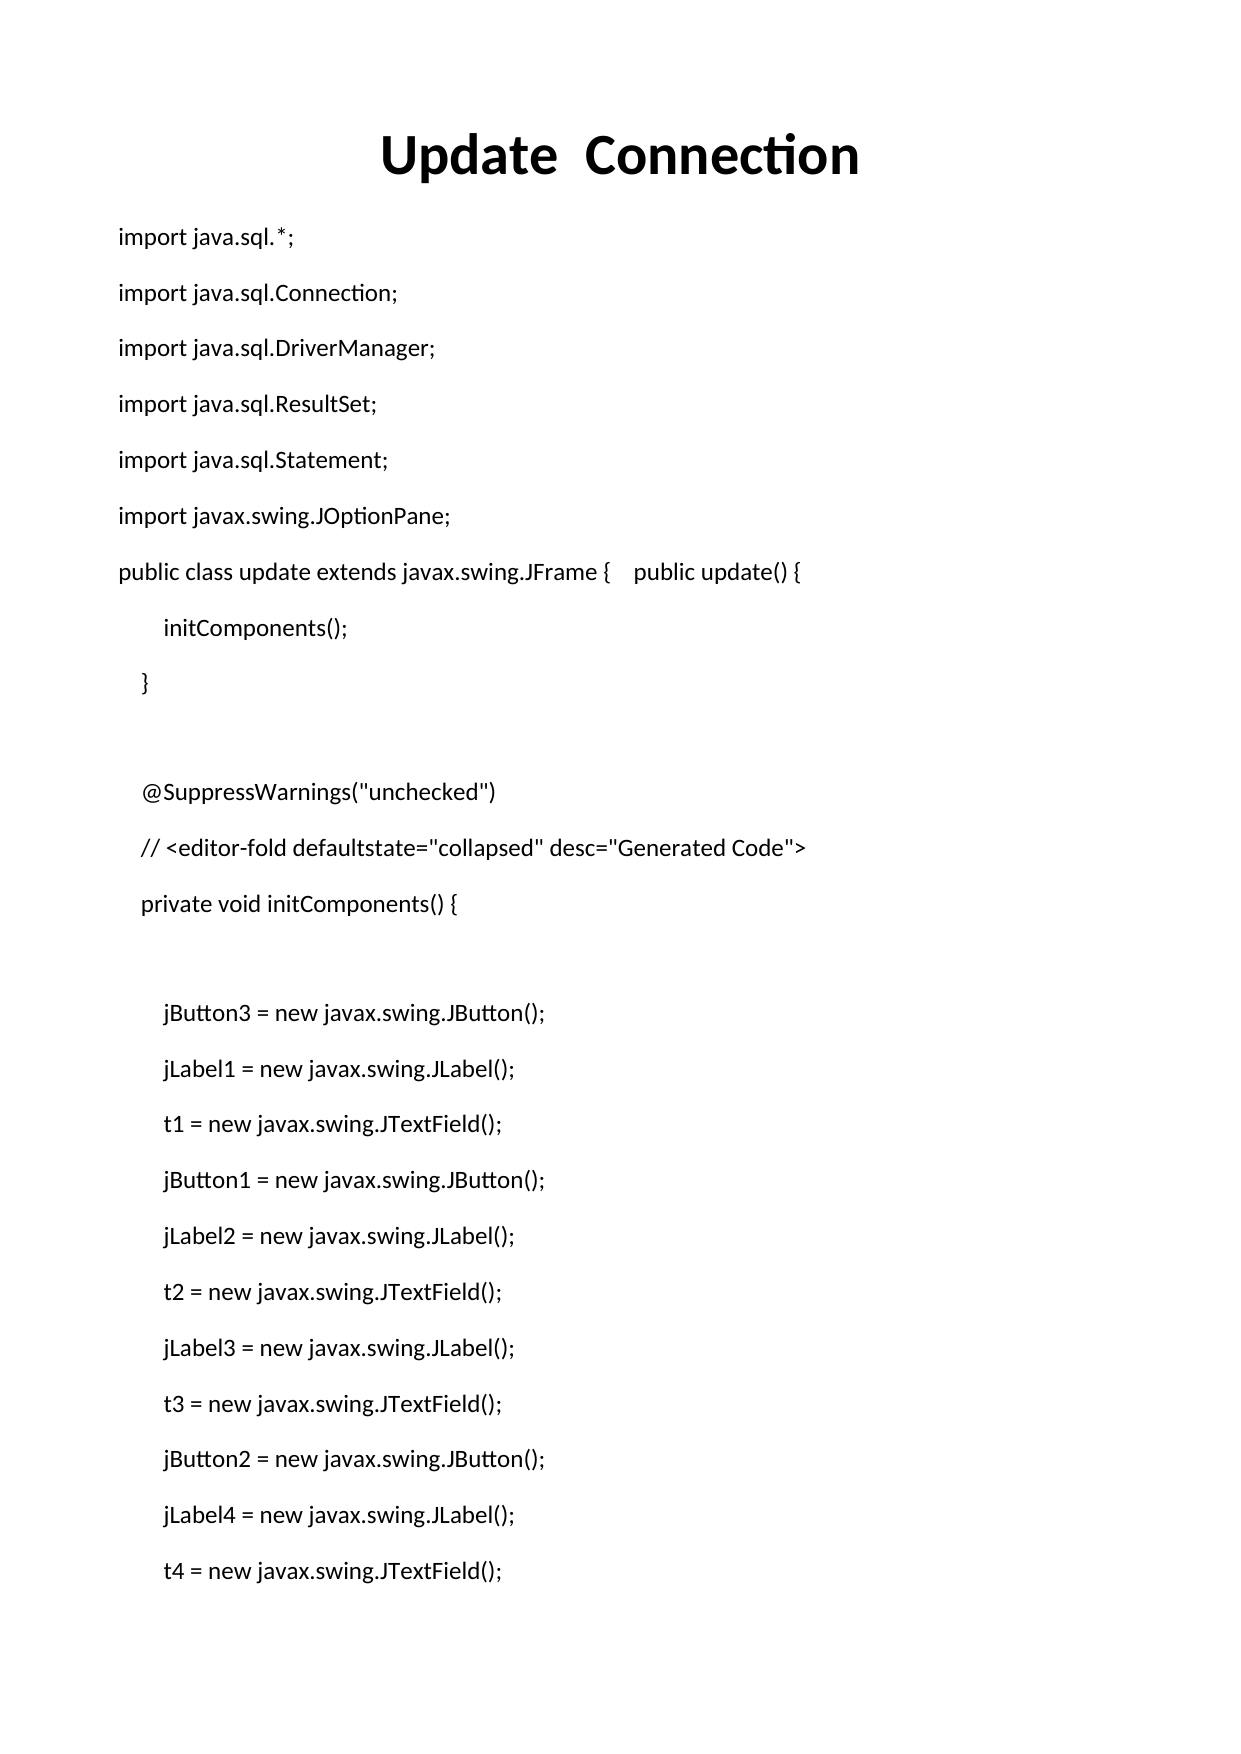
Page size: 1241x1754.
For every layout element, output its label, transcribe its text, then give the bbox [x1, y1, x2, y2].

text jButton2 = new javax.swing.JButton(); [118, 1443, 1122, 1474]
text jLabel3 = new javax.swing.JLabel(); [118, 1332, 1122, 1362]
text t3 = new javax.swing.JTextField(); [118, 1388, 1122, 1418]
text t1 = new javax.swing.JTextField(); [118, 1108, 1122, 1139]
text initComponents(); [118, 612, 1122, 642]
text import java.sql.Statement; [118, 444, 1122, 475]
text public class update extends javax.swing.JFrame { public update() { [118, 556, 1122, 586]
text @SuppressWarnings("unchecked") [118, 776, 1122, 807]
text } [118, 667, 1122, 698]
text jButton3 = new javax.swing.JButton(); [118, 997, 1122, 1027]
text t4 = new javax.swing.JTextField(); [118, 1555, 1122, 1586]
text import java.sql.DriverManager; [118, 332, 1122, 363]
text // <editor-fold defaultstate="collapsed" desc="Generated Code"> [118, 832, 1122, 863]
text jButton1 = new javax.swing.JButton(); [118, 1164, 1122, 1195]
text import java.sql.Connection; [118, 277, 1122, 307]
text import javax.swing.JOptionPane; [118, 500, 1122, 531]
text private void initComponents() { [118, 888, 1122, 918]
text import java.sql.ResultSet; [118, 388, 1122, 419]
text jLabel4 = new javax.swing.JLabel(); [118, 1499, 1122, 1530]
text import java.sql.*; [118, 221, 1122, 251]
text Update Connection [118, 118, 1122, 189]
text jLabel2 = new javax.swing.JLabel(); [118, 1220, 1122, 1251]
text jLabel1 = new javax.swing.JLabel(); [118, 1053, 1122, 1083]
text t2 = new javax.swing.JTextField(); [118, 1276, 1122, 1307]
